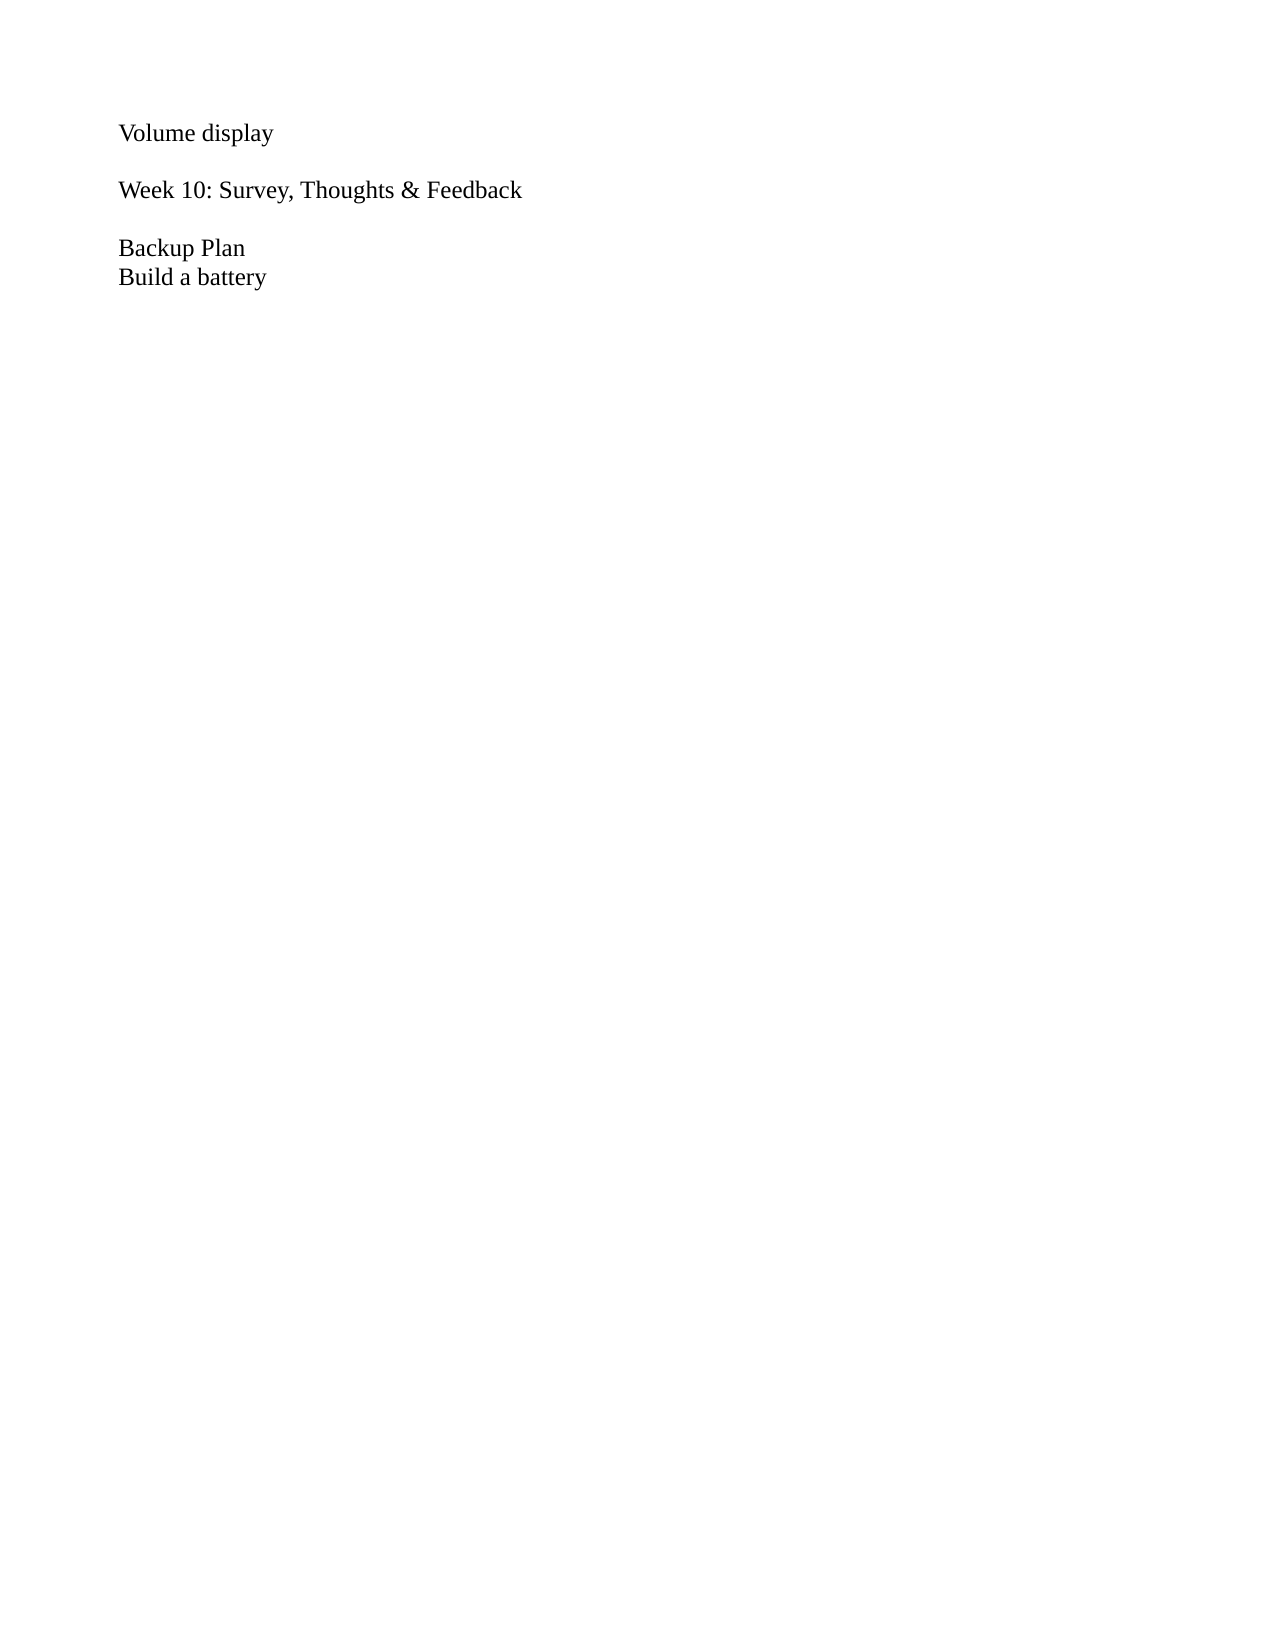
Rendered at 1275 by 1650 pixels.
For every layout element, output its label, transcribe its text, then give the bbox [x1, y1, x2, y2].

text Backup Plan [118, 233, 1157, 262]
text Volume display [118, 118, 1157, 147]
text Week 10: Survey, Thoughts & Feedback [118, 176, 1157, 204]
text Build a battery [118, 262, 1157, 291]
